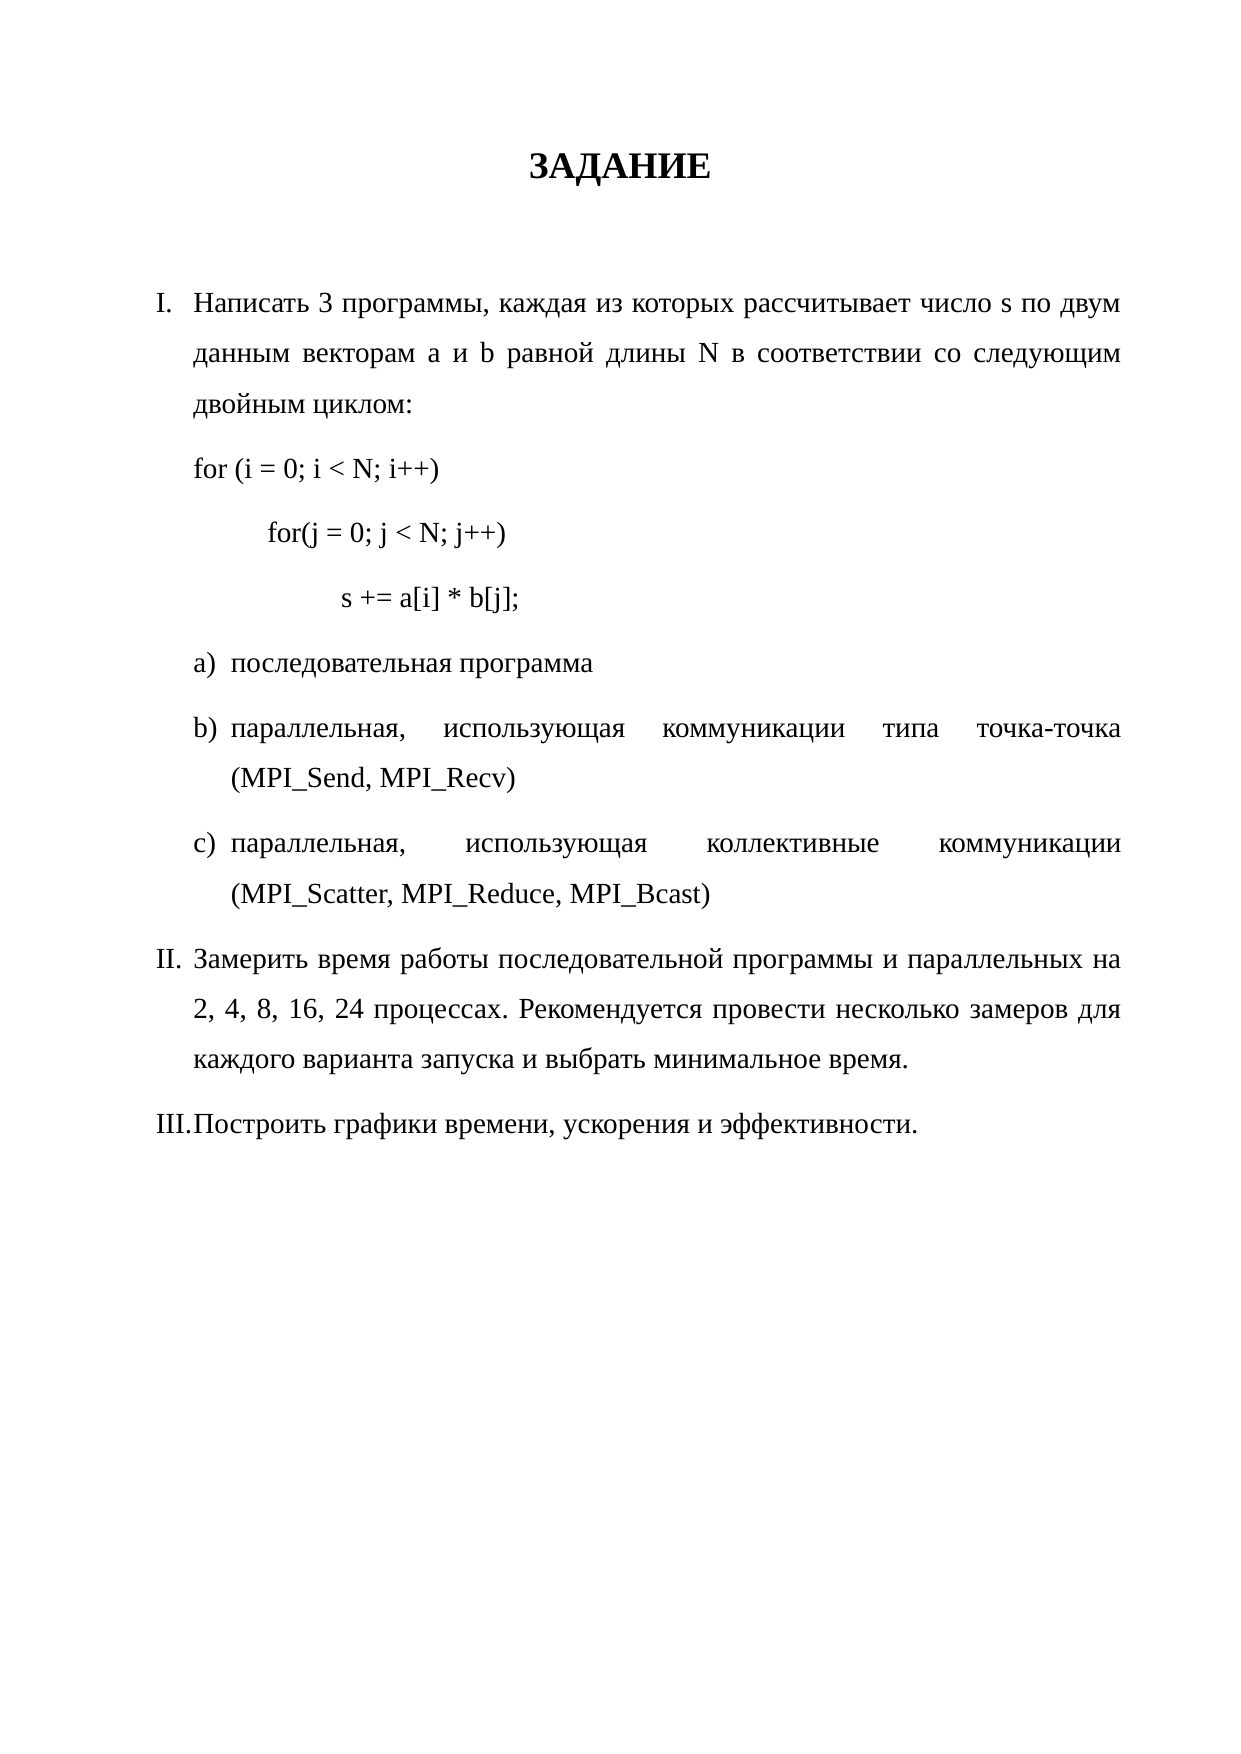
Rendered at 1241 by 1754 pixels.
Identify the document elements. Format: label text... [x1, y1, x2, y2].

list Замерить время работы последовательной программы и параллельных на 2, 4, 8, 16, 24 процессах. Рекомендуется провести несколько замеров для каждого варианта запуска и выбрать минимальное время. [156, 941, 1122, 1075]
list for (i = 0; i < N; i++) [156, 451, 1122, 484]
list for(j = 0; j < N; j++) [156, 516, 1122, 549]
subtitle ЗАДАНИЕ [118, 143, 1122, 186]
list параллельная, использующая коллективные коммуникации (MPI_Scatter, MPI_Reduce, MPI_Bcast) [193, 826, 1122, 909]
list Построить графики времени, ускорения и эффективности. [156, 1106, 1122, 1140]
list последовательная программа [193, 645, 1122, 679]
list s += a[i] * b[j]; [156, 581, 1122, 614]
list параллельная, использующая коммуникации типа точка-точка (MPI_Send, MPI_Recv) [193, 710, 1122, 794]
list Написать 3 программы, каждая из которых рассчитывает число s по двум данным векторам a и b равной длины N в соответствии со следующим двойным циклом: [156, 285, 1122, 419]
